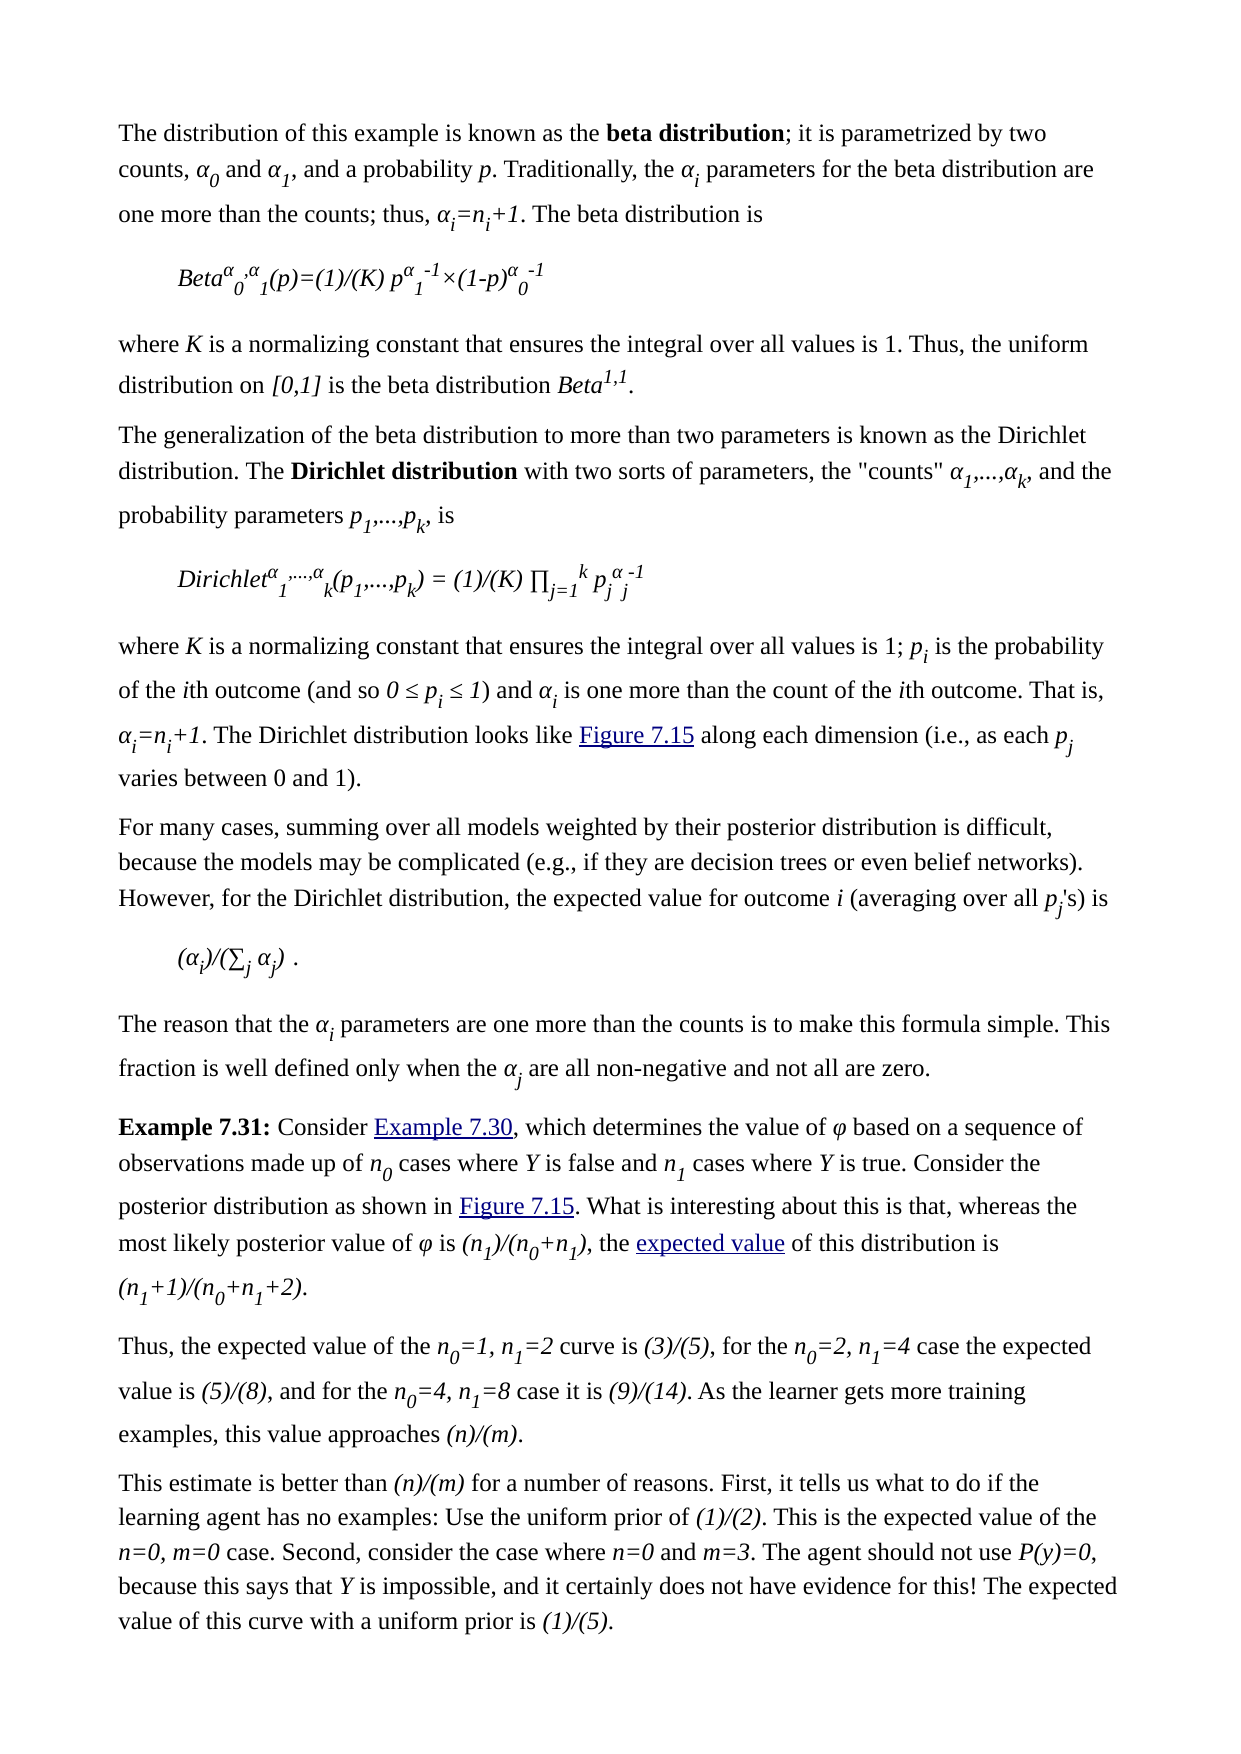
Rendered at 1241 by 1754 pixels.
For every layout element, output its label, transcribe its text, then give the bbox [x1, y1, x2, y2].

text The distribution of this example is known as the beta distribution; it is parametrized by two counts, α0 and α1, and a probability p. Traditionally, the αi parameters for the beta distribution are one more than the counts; thus, αi=ni+1. The beta distribution is [118, 118, 1122, 236]
text (αi)/(∑j αj) . [177, 942, 1063, 979]
text The reason that the αi parameters are one more than the counts is to make this formula simple. This fraction is well defined only when the αj are all non-negative and not all are zero. [118, 1009, 1122, 1090]
text Betaα0,α1(p)=(1)/(K) pα1-1×(1-p)α0-1 [177, 258, 1063, 300]
text For many cases, summing over all models weighted by their posterior distribution is difficult, because the models may be complicated (e.g., if they are decision trees or even belief networks). However, for the Dirichlet distribution, the expected value for outcome i (averaging over all pj's) is [118, 812, 1122, 920]
text Dirichletα1,...,αk(p1,...,pk) = (1)/(K) ∏j=1k pjαj-1 [177, 559, 1063, 602]
text The generalization of the beta distribution to more than two parameters is known as the Dirichlet distribution. The Dirichlet distribution with two sorts of parameters, the "counts" α1,...,αk, and the probability parameters p1,...,pk, is [118, 420, 1122, 538]
text where K is a normalizing constant that ensures the integral over all values is 1; pi is the probability of the ith outcome (and so 0 ≤ pi ≤ 1) and αi is one more than the count of the ith outcome. That is, αi=ni+1. The Dirichlet distribution looks like Figure 7.15 along each dimension (i.e., as each pj varies between 0 and 1). [118, 631, 1122, 792]
text This estimate is better than (n)/(m) for a number of reasons. First, it tells us what to do if the learning agent has no examples: Use the uniform prior of (1)/(2). This is the expected value of the n=0, m=0 case. Second, consider the case where n=0 and m=3. The agent should not use P(y)=0, because this says that Y is impossible, and it certainly does not have evidence for this! The expected value of this curve with a uniform prior is (1)/(5). [118, 1468, 1122, 1634]
text Example 7.31: Consider Example 7.30, which determines the value of φ based on a sequence of observations made up of n0 cases where Y is false and n1 cases where Y is true. Consider the posterior distribution as shown in Figure 7.15. What is interesting about this is that, whereas the most likely posterior value of φ is (n1)/(n0+n1), the expected value of this distribution is (n1+1)/(n0+n1+2). [118, 1112, 1122, 1309]
text Thus, the expected value of the n0=1, n1=2 curve is (3)/(5), for the n0=2, n1=4 case the expected value is (5)/(8), and for the n0=4, n1=8 case it is (9)/(14). As the learner gets more training examples, this value approaches (n)/(m). [118, 1331, 1122, 1448]
text where K is a normalizing constant that ensures the integral over all values is 1. Thus, the uniform distribution on [0,1] is the beta distribution Beta1,1. [118, 329, 1122, 398]
